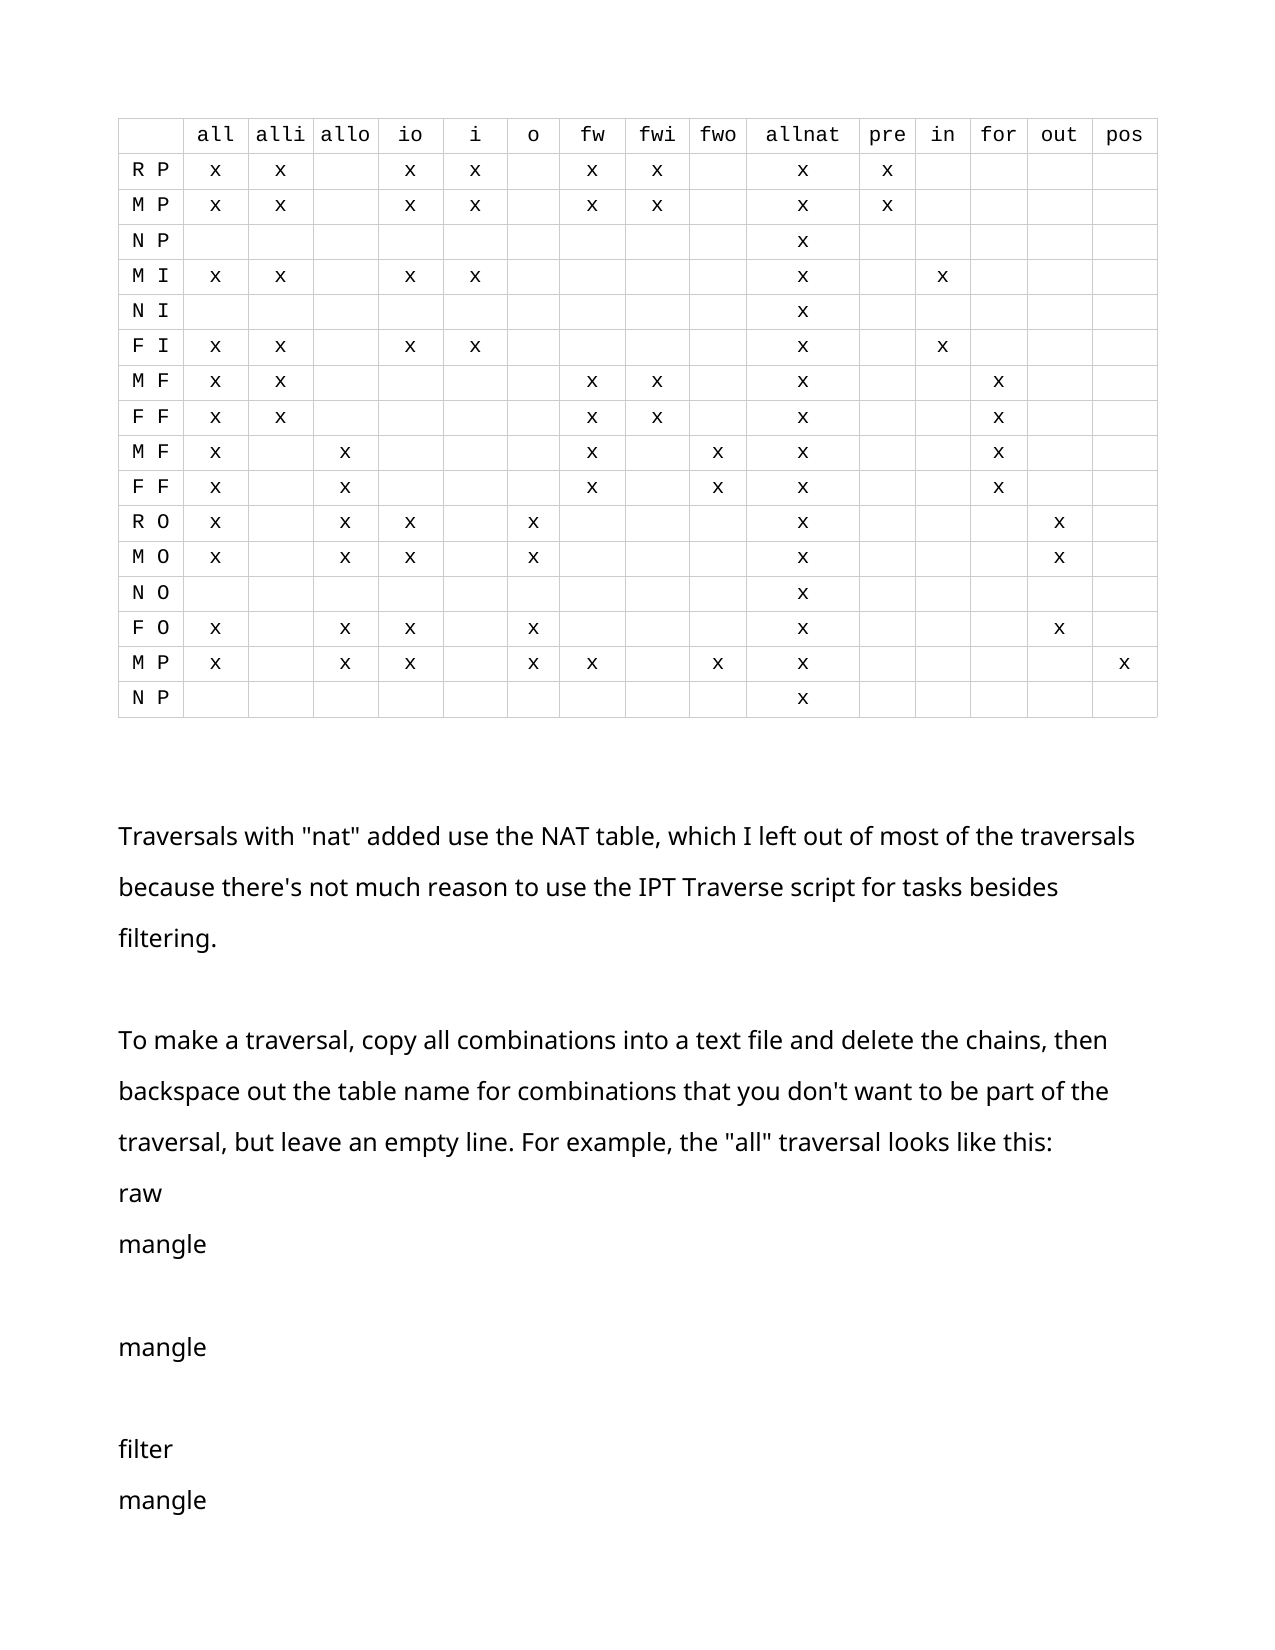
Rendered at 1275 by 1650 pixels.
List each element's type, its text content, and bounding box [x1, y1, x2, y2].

table_cell [971, 682, 1027, 717]
table_cell [626, 330, 689, 364]
table_cell R O [119, 506, 183, 541]
table_header allnat [747, 119, 859, 153]
table_cell M P [119, 190, 183, 224]
table_cell [916, 471, 970, 505]
table_cell x [379, 330, 443, 364]
table_cell x [184, 506, 248, 541]
table_cell [626, 295, 689, 329]
table_cell [860, 682, 915, 717]
table_cell x [916, 330, 970, 364]
table_cell [508, 190, 559, 224]
table_header fw [560, 119, 625, 153]
table_cell x [747, 295, 859, 329]
table_cell F F [119, 401, 183, 435]
table_cell [626, 225, 689, 259]
table_cell [314, 682, 378, 717]
table_cell x [560, 366, 625, 400]
table_cell N P [119, 225, 183, 259]
table_cell N P [119, 682, 183, 717]
table_cell x [971, 401, 1027, 435]
table_cell [916, 612, 970, 646]
table_cell [860, 260, 915, 294]
table_cell [249, 682, 313, 717]
table_cell [1028, 682, 1092, 717]
table_cell [1028, 190, 1092, 224]
table_cell M O [119, 542, 183, 576]
table_cell [971, 612, 1027, 646]
table_cell x [971, 436, 1027, 470]
table_cell [560, 506, 625, 541]
table_cell [1093, 612, 1157, 646]
table_cell x [747, 225, 859, 259]
table_cell [1093, 401, 1157, 435]
table_cell x [379, 647, 443, 681]
table_cell [444, 295, 507, 329]
table_cell [314, 225, 378, 259]
table_cell [444, 225, 507, 259]
table_cell [508, 260, 559, 294]
table_header i [444, 119, 507, 153]
table_cell [860, 647, 915, 681]
table_cell x [1028, 506, 1092, 541]
table_cell [971, 542, 1027, 576]
table_cell x [379, 506, 443, 541]
table_cell [690, 154, 746, 188]
table_cell [1093, 154, 1157, 188]
table_cell [971, 190, 1027, 224]
table_cell [916, 506, 970, 541]
table_cell x [249, 366, 313, 400]
table_cell [1093, 542, 1157, 576]
table_cell [690, 366, 746, 400]
table_cell [1028, 225, 1092, 259]
table_cell x [314, 542, 378, 576]
table_cell [508, 682, 559, 717]
table_cell [379, 225, 443, 259]
table_cell [860, 295, 915, 329]
table_cell [690, 577, 746, 611]
table_cell x [690, 436, 746, 470]
table_cell [916, 577, 970, 611]
table_header allo [314, 119, 378, 153]
table_cell [379, 401, 443, 435]
table_cell [379, 577, 443, 611]
table_cell [184, 225, 248, 259]
table_cell x [747, 154, 859, 188]
table_header o [508, 119, 559, 153]
table_cell x [747, 260, 859, 294]
table_cell x [1028, 612, 1092, 646]
table_cell [379, 366, 443, 400]
table_cell x [249, 190, 313, 224]
table_cell x [560, 190, 625, 224]
text mangle [118, 1227, 1157, 1261]
table_cell x [560, 401, 625, 435]
table_cell x [508, 542, 559, 576]
table_cell [916, 190, 970, 224]
table_header io [379, 119, 443, 153]
table_cell [916, 366, 970, 400]
table_cell x [916, 260, 970, 294]
table_cell [971, 506, 1027, 541]
table_cell x [626, 401, 689, 435]
table_cell [1028, 577, 1092, 611]
table_cell [508, 366, 559, 400]
table_header for [971, 119, 1027, 153]
table_cell F O [119, 612, 183, 646]
table_cell x [314, 506, 378, 541]
table_cell x [560, 154, 625, 188]
table_cell [444, 647, 507, 681]
table_cell [690, 612, 746, 646]
table_cell x [314, 436, 378, 470]
table_header pre [860, 119, 915, 153]
table_cell [860, 366, 915, 400]
table_cell [860, 436, 915, 470]
table_cell x [184, 436, 248, 470]
table_cell x [379, 154, 443, 188]
table_cell [560, 612, 625, 646]
table_cell x [444, 330, 507, 364]
table_cell [249, 225, 313, 259]
table_cell x [249, 154, 313, 188]
table_cell x [560, 647, 625, 681]
table_cell [690, 506, 746, 541]
table_cell [916, 436, 970, 470]
table_cell x [747, 506, 859, 541]
table_cell [1093, 506, 1157, 541]
table_cell x [444, 260, 507, 294]
table_cell [1093, 295, 1157, 329]
table_cell x [747, 577, 859, 611]
text To make a traversal, copy all combinations into a text file and delete the chains, then backspace out the table name for combinations that you don't want to be part of the traversal, but leave an empty line. For example, the "all" traversal looks like this: [118, 1023, 1157, 1159]
table_cell [860, 542, 915, 576]
table_cell x [860, 154, 915, 188]
table_cell x [1093, 647, 1157, 681]
table_cell x [379, 260, 443, 294]
table_header fwo [690, 119, 746, 153]
table_cell x [971, 366, 1027, 400]
table_cell M P [119, 647, 183, 681]
table_cell x [184, 366, 248, 400]
table_cell x [626, 366, 689, 400]
table_cell [1028, 366, 1092, 400]
table_cell [626, 436, 689, 470]
table_cell x [747, 471, 859, 505]
table_cell x [444, 190, 507, 224]
table_cell [971, 577, 1027, 611]
table_cell [379, 682, 443, 717]
table_cell [444, 366, 507, 400]
text filter [118, 1431, 1157, 1465]
table_cell [249, 506, 313, 541]
table_cell [560, 225, 625, 259]
table_cell [444, 401, 507, 435]
table_cell [444, 682, 507, 717]
table_cell [860, 577, 915, 611]
table_cell [508, 436, 559, 470]
table_cell [1093, 436, 1157, 470]
table_header [119, 119, 183, 153]
table_cell F I [119, 330, 183, 364]
table_cell [690, 542, 746, 576]
table_cell x [314, 612, 378, 646]
table_cell x [184, 260, 248, 294]
text raw [118, 1176, 1157, 1210]
table_cell [444, 471, 507, 505]
table_cell [690, 682, 746, 717]
table_cell x [626, 154, 689, 188]
table_cell x [508, 506, 559, 541]
table_cell [916, 154, 970, 188]
table_cell x [560, 436, 625, 470]
table_cell [971, 295, 1027, 329]
table_cell x [184, 542, 248, 576]
table_cell [690, 225, 746, 259]
table_cell [314, 366, 378, 400]
table_cell [971, 330, 1027, 364]
table_cell [1093, 225, 1157, 259]
table_cell x [747, 647, 859, 681]
table_header in [916, 119, 970, 153]
table_cell R P [119, 154, 183, 188]
table_cell [444, 577, 507, 611]
table_cell [314, 577, 378, 611]
table_cell x [508, 647, 559, 681]
table_cell [1093, 682, 1157, 717]
table_cell [314, 295, 378, 329]
table_cell [916, 295, 970, 329]
table_cell [560, 577, 625, 611]
table_cell x [249, 401, 313, 435]
table_cell [560, 542, 625, 576]
table_cell x [314, 647, 378, 681]
table_cell x [747, 682, 859, 717]
table_cell [314, 401, 378, 435]
table_cell [314, 154, 378, 188]
table_cell [314, 330, 378, 364]
table_cell x [379, 542, 443, 576]
table_cell [860, 330, 915, 364]
table_cell x [560, 471, 625, 505]
table_cell [971, 225, 1027, 259]
table_cell [626, 471, 689, 505]
table_cell x [747, 612, 859, 646]
table_cell [1028, 260, 1092, 294]
table_cell [916, 401, 970, 435]
table_header all [184, 119, 248, 153]
table_cell [249, 471, 313, 505]
table_cell [249, 542, 313, 576]
table_cell [1028, 295, 1092, 329]
table_cell [860, 506, 915, 541]
table_cell [560, 295, 625, 329]
table_cell [508, 471, 559, 505]
table_cell M F [119, 366, 183, 400]
table_cell F F [119, 471, 183, 505]
table_cell [1028, 154, 1092, 188]
table_cell [249, 436, 313, 470]
table_cell [560, 260, 625, 294]
table_cell [249, 577, 313, 611]
table_cell [1028, 436, 1092, 470]
table_cell [1028, 401, 1092, 435]
table_cell x [314, 471, 378, 505]
table_cell x [379, 190, 443, 224]
text mangle [118, 1482, 1157, 1516]
table_cell [508, 295, 559, 329]
table_cell M F [119, 436, 183, 470]
table_cell x [444, 154, 507, 188]
text Traversals with "nat" added use the NAT table, which I left out of most of the traversals because there's not much reason to use the IPT Traverse script for tasks besides filtering. [118, 819, 1157, 955]
table_cell x [860, 190, 915, 224]
table_cell x [690, 471, 746, 505]
table_cell [626, 260, 689, 294]
table_cell [1093, 366, 1157, 400]
table_cell x [184, 330, 248, 364]
table_cell [314, 190, 378, 224]
table_cell [379, 295, 443, 329]
table_cell [1028, 647, 1092, 681]
table_cell [444, 506, 507, 541]
table_cell N I [119, 295, 183, 329]
table_cell M I [119, 260, 183, 294]
table_cell [444, 612, 507, 646]
table_cell [249, 295, 313, 329]
table_cell [690, 330, 746, 364]
table_cell [508, 154, 559, 188]
table_cell [971, 647, 1027, 681]
table_cell [249, 647, 313, 681]
table_cell [860, 225, 915, 259]
table_cell [971, 260, 1027, 294]
table_cell x [971, 471, 1027, 505]
table_cell x [249, 260, 313, 294]
table_header pos [1093, 119, 1157, 153]
table_cell [860, 401, 915, 435]
table_cell [508, 225, 559, 259]
table_cell x [379, 612, 443, 646]
table_cell [626, 577, 689, 611]
table_cell [690, 401, 746, 435]
table_cell x [747, 366, 859, 400]
table_cell [249, 612, 313, 646]
table_cell x [184, 401, 248, 435]
table_cell [916, 542, 970, 576]
table_header alli [249, 119, 313, 153]
table_cell [1093, 260, 1157, 294]
table_cell x [690, 647, 746, 681]
table_header out [1028, 119, 1092, 153]
table_cell [1093, 190, 1157, 224]
table_cell [1093, 471, 1157, 505]
table_cell x [747, 542, 859, 576]
table_cell [508, 401, 559, 435]
table_cell [184, 295, 248, 329]
table_cell [626, 647, 689, 681]
table_cell x [184, 647, 248, 681]
table_cell [690, 295, 746, 329]
table_cell [626, 506, 689, 541]
table_cell x [747, 401, 859, 435]
table_cell x [508, 612, 559, 646]
table_cell x [626, 190, 689, 224]
table_cell [444, 542, 507, 576]
table_cell [1028, 330, 1092, 364]
table_cell [860, 471, 915, 505]
table_cell [690, 260, 746, 294]
table_cell x [184, 190, 248, 224]
table_cell [379, 471, 443, 505]
table_cell [379, 436, 443, 470]
table_cell [916, 682, 970, 717]
table_cell [1093, 330, 1157, 364]
table_cell [184, 682, 248, 717]
table_cell [444, 436, 507, 470]
table_header fwi [626, 119, 689, 153]
table_cell [971, 154, 1027, 188]
table_cell [916, 647, 970, 681]
table_cell [508, 577, 559, 611]
table_cell x [184, 612, 248, 646]
table_cell [508, 330, 559, 364]
table_cell [626, 612, 689, 646]
table_cell x [747, 436, 859, 470]
table_cell N O [119, 577, 183, 611]
table_cell x [249, 330, 313, 364]
table_cell [690, 190, 746, 224]
table_cell x [184, 471, 248, 505]
text mangle [118, 1329, 1157, 1363]
table_cell [314, 260, 378, 294]
table_cell [1093, 577, 1157, 611]
table_cell [626, 682, 689, 717]
table_cell [1028, 471, 1092, 505]
table_cell x [747, 330, 859, 364]
table_cell [860, 612, 915, 646]
table_cell [916, 225, 970, 259]
table_cell x [184, 154, 248, 188]
table_cell x [747, 190, 859, 224]
table_cell [626, 542, 689, 576]
table_cell [560, 330, 625, 364]
table_cell x [1028, 542, 1092, 576]
table_cell [184, 577, 248, 611]
table_cell [560, 682, 625, 717]
